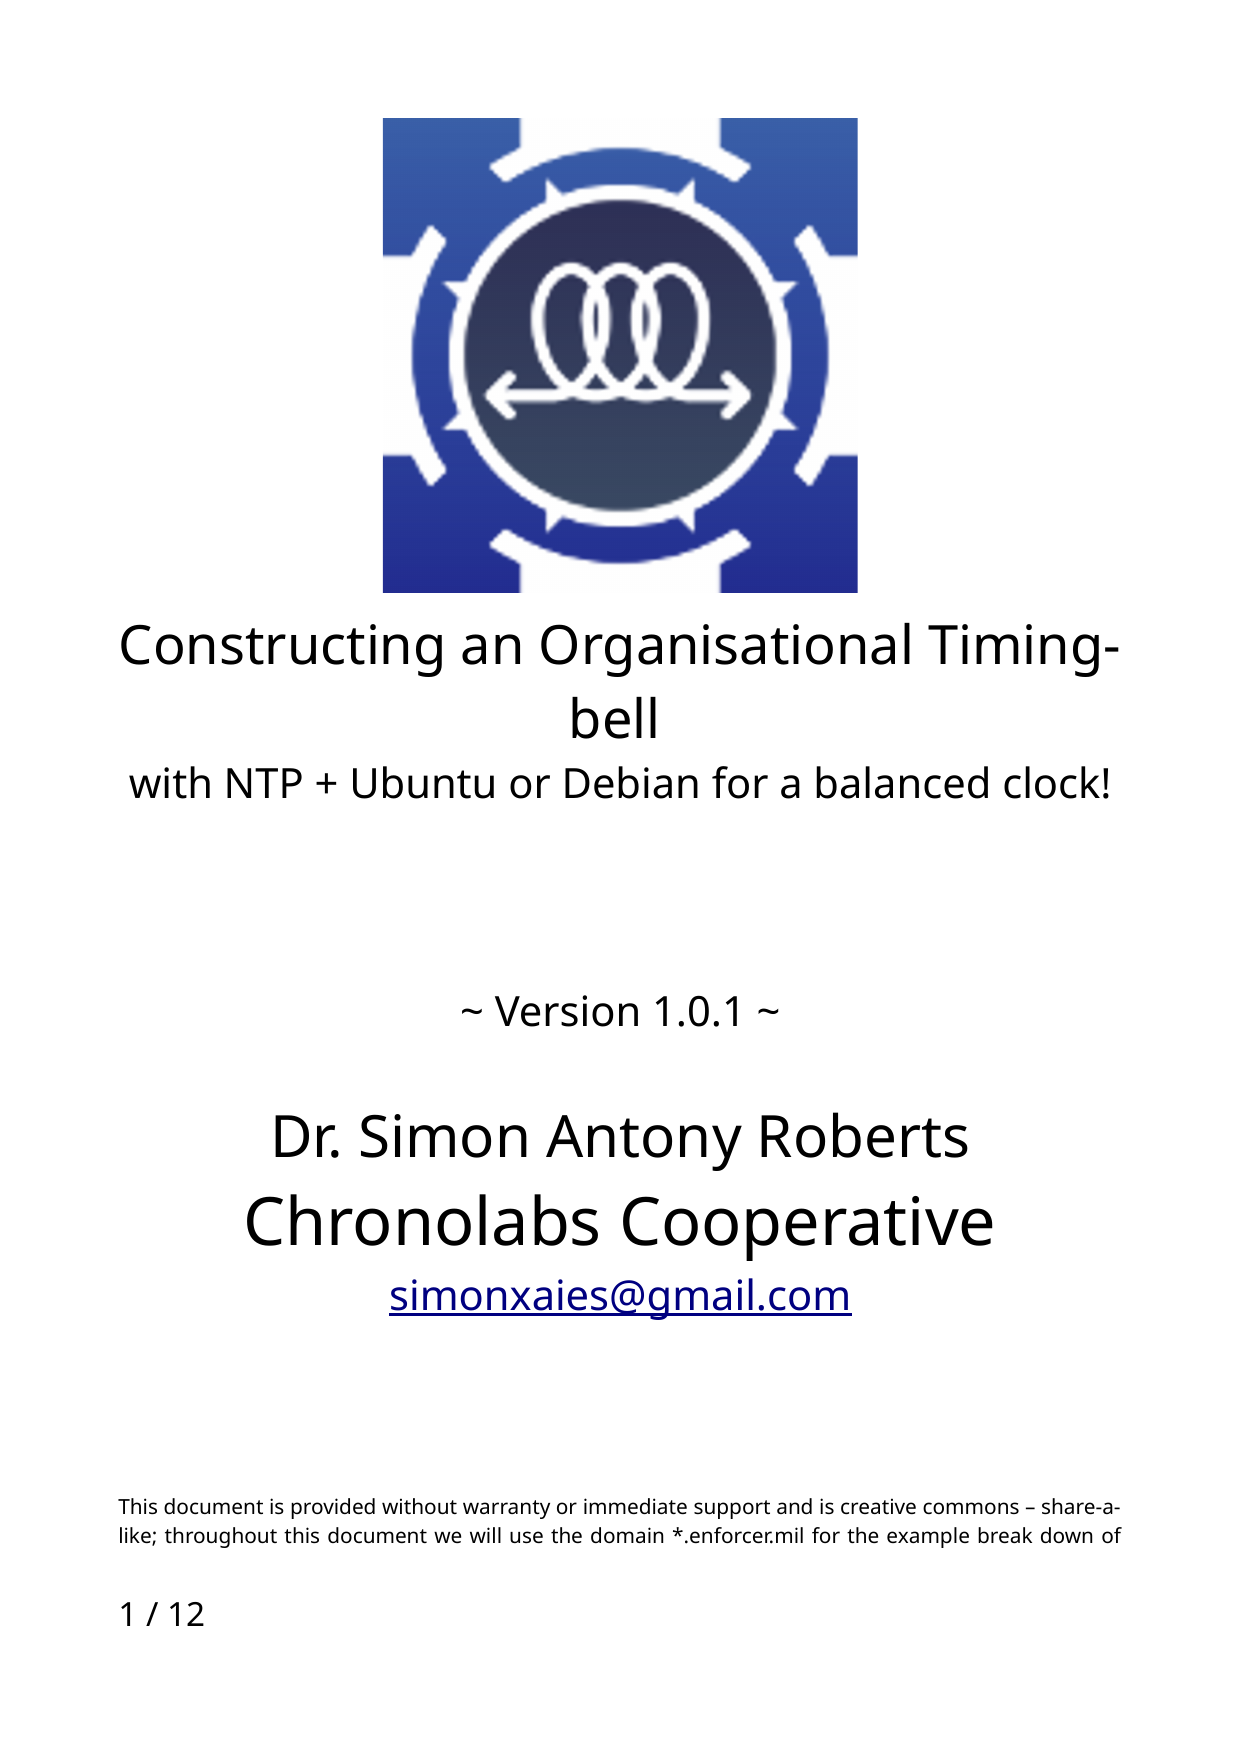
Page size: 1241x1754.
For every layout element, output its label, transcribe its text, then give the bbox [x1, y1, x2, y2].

text This document is provided without warranty or immediate support and is creative commons – share-a-like; throughout this document we will use the domain *.enforcer.mil for the example break down of [118, 1492, 1122, 1549]
text Constructing an Organisational Timing-bell with NTP + Ubuntu or Debian for a balanced clock! [118, 607, 1122, 811]
picture [382, 118, 858, 593]
text ~ Version 1.0.1 ~ [118, 981, 1122, 1038]
text Dr. Simon Antony Roberts [118, 1095, 1122, 1174]
text simonxaies@gmail.com [118, 1265, 1122, 1322]
text Chronolabs Cooperative [118, 1174, 1122, 1265]
